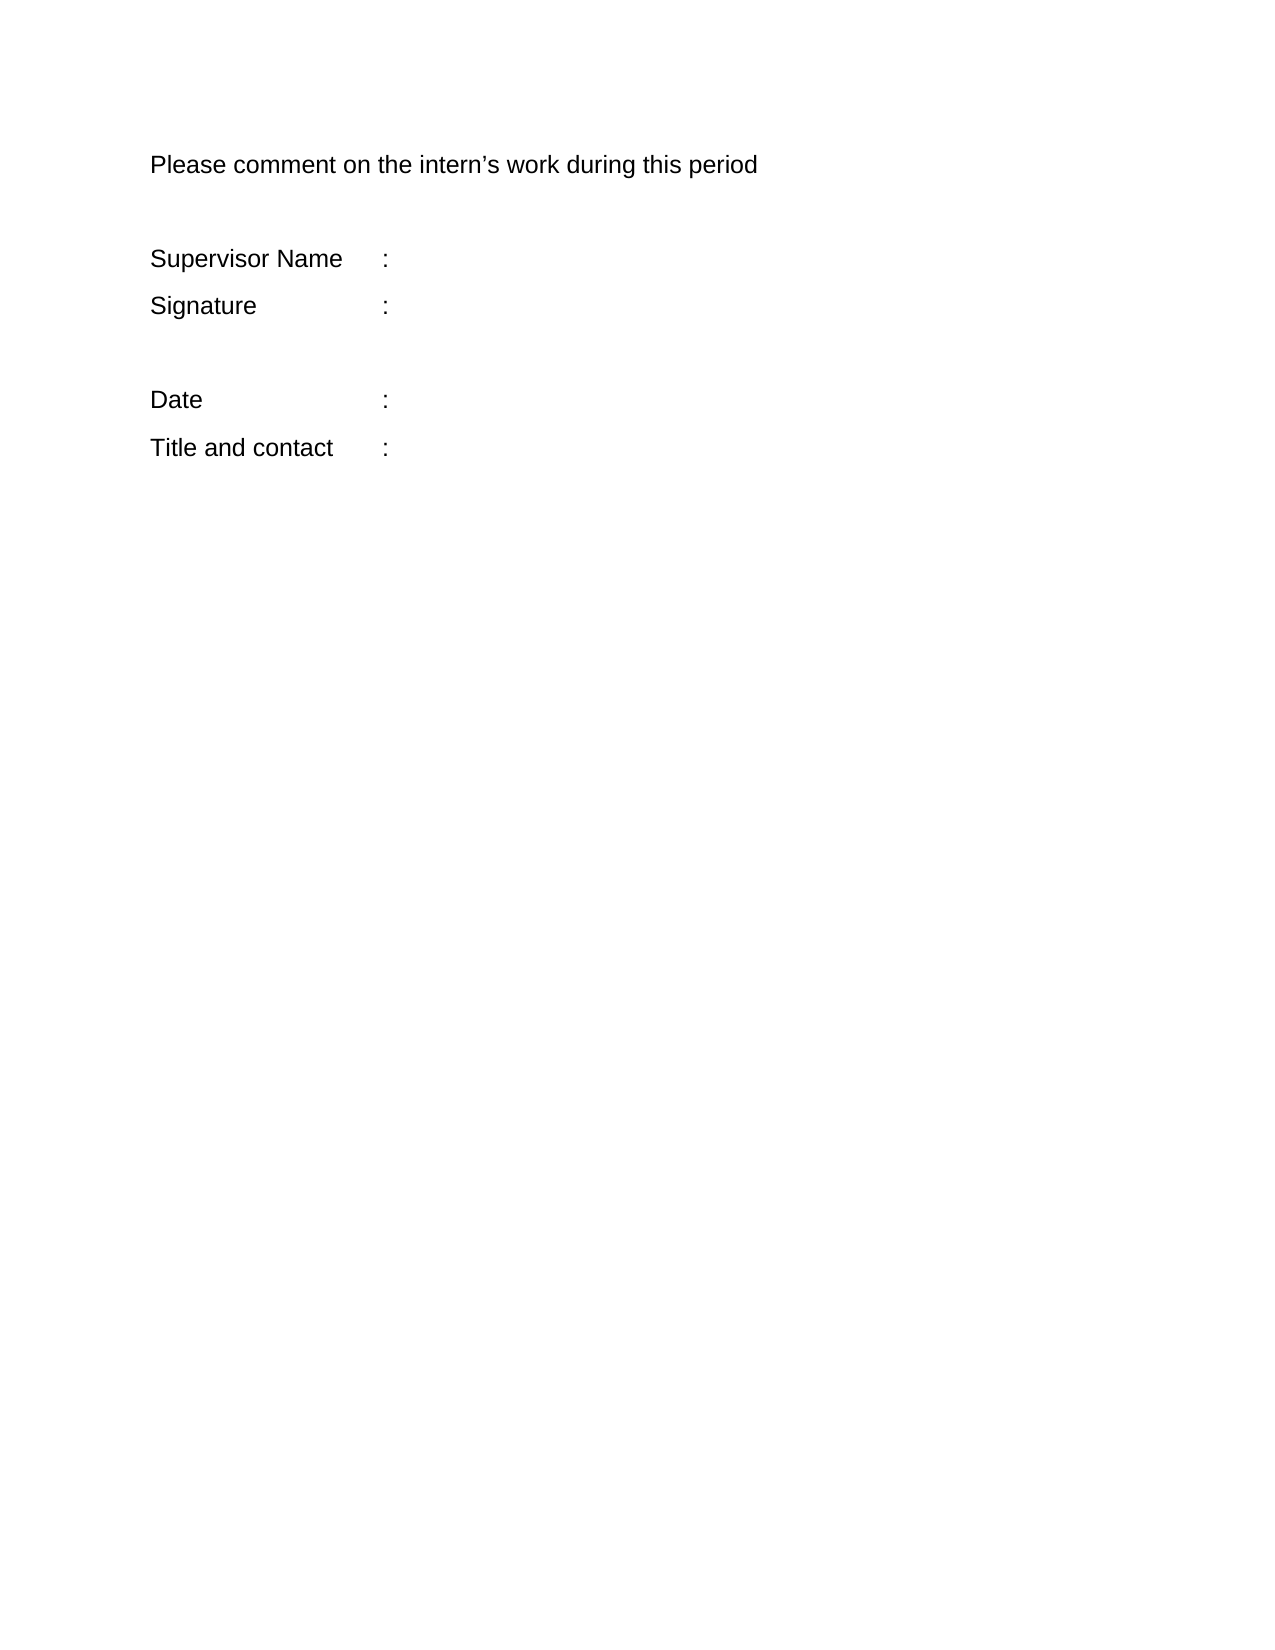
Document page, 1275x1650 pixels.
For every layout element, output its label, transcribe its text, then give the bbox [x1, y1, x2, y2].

text Supervisor Name : [150, 244, 1125, 273]
text Date : [150, 385, 1125, 414]
text Title and contact : [150, 432, 1125, 461]
text Please comment on the intern’s work during this period [150, 150, 1125, 179]
text Signature : [150, 291, 1125, 320]
